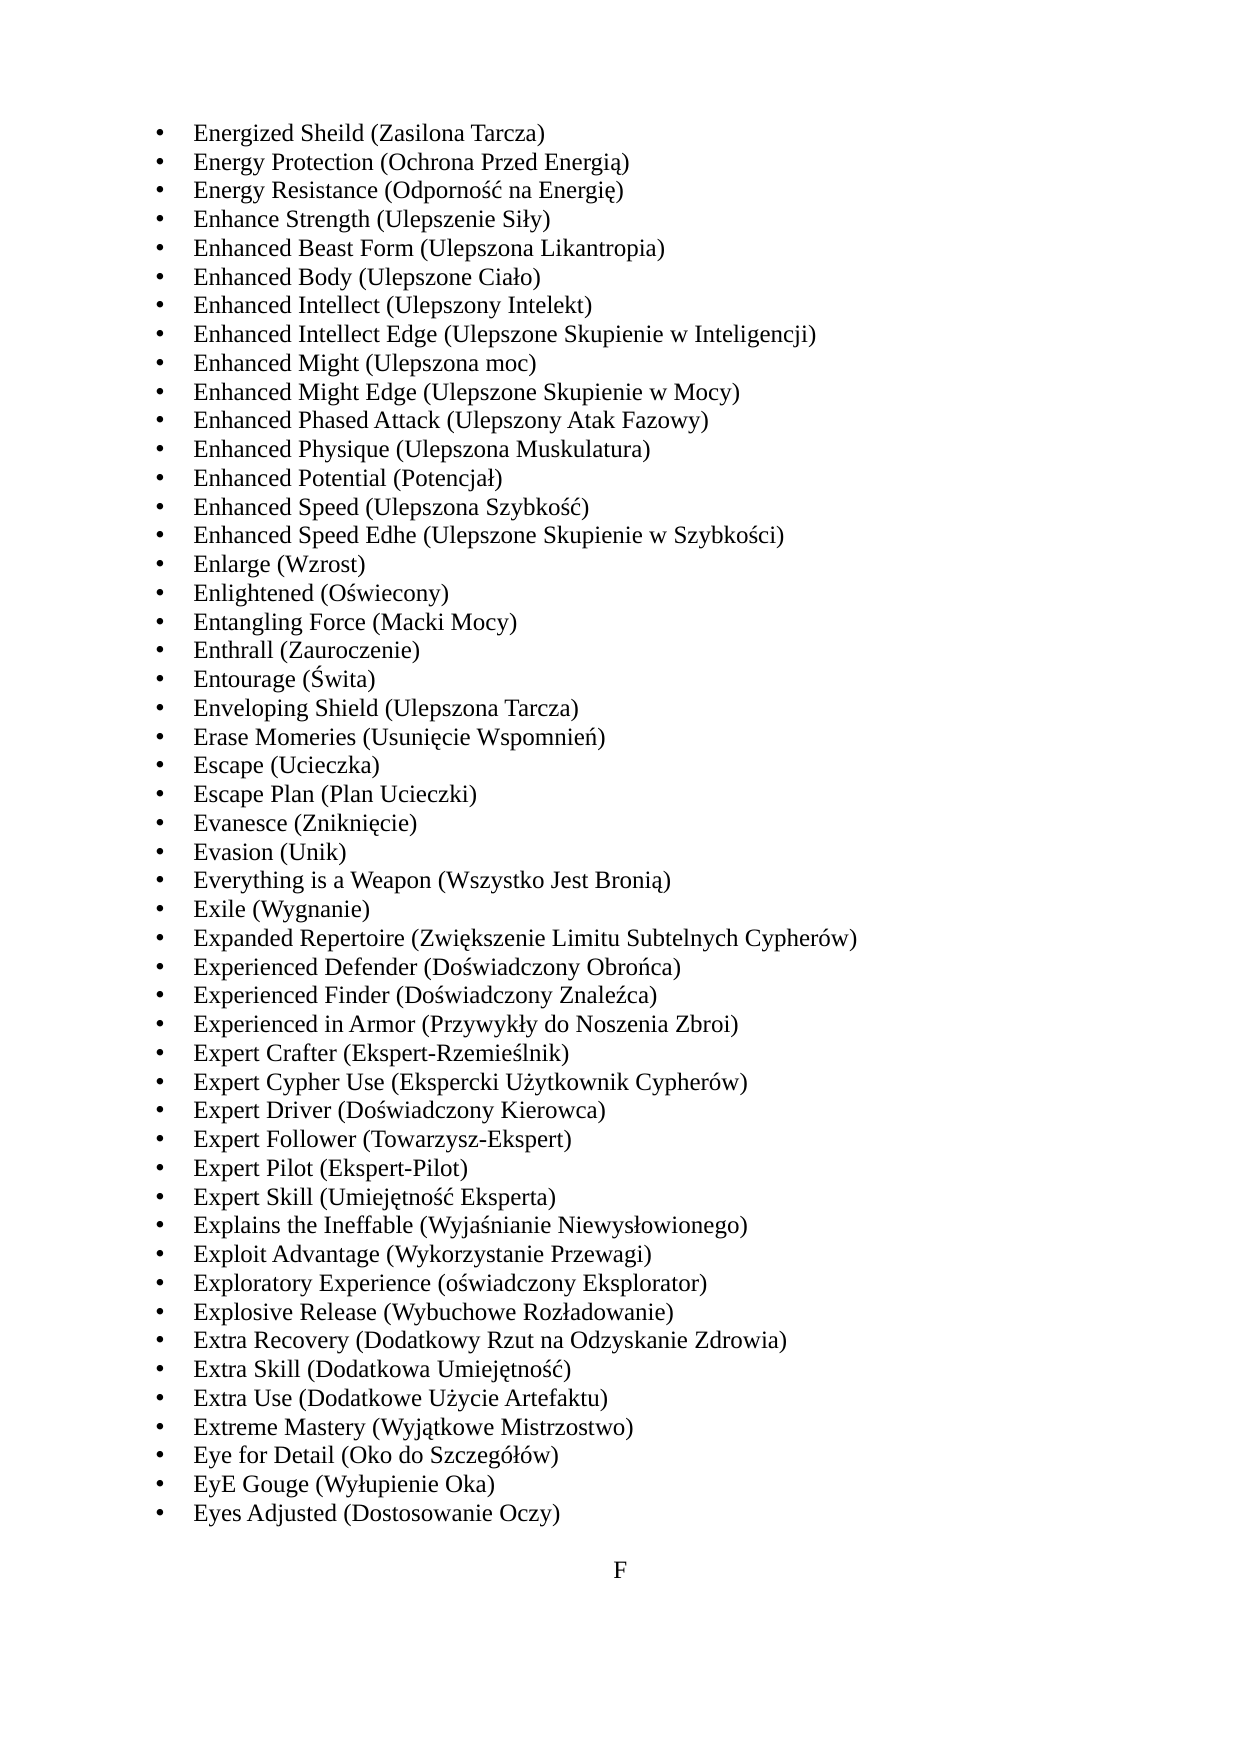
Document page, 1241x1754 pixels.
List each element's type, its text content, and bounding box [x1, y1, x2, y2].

list Exploratory Experience (oświadczony Eksplorator) [156, 1268, 1122, 1297]
text F [118, 1556, 1122, 1584]
list Extra Skill (Dodatkowa Umiejętność) [156, 1354, 1122, 1383]
list Enhanced Intellect (Ulepszony Intelekt) [156, 291, 1122, 319]
list Expert Pilot (Ekspert-Pilot) [156, 1153, 1122, 1182]
list Energy Protection (Ochrona Przed Energią) [156, 147, 1122, 176]
list Expert Follower (Towarzysz-Ekspert) [156, 1124, 1122, 1153]
list Escape Plan (Plan Ucieczki) [156, 779, 1122, 808]
list Erase Momeries (Usunięcie Wspomnień) [156, 722, 1122, 751]
list Expert Driver (Doświadczony Kierowca) [156, 1096, 1122, 1124]
list Experienced in Armor (Przywykły do Noszenia Zbroi) [156, 1009, 1122, 1038]
list Extra Use (Dodatkowe Użycie Artefaktu) [156, 1383, 1122, 1412]
list Eye for Detail (Oko do Szczegółów) [156, 1441, 1122, 1469]
list Escape (Ucieczka) [156, 751, 1122, 779]
list Enhanced Speed (Ulepszona Szybkość) [156, 492, 1122, 521]
list Enhanced Body (Ulepszone Ciało) [156, 262, 1122, 291]
list Expert Skill (Umiejętność Eksperta) [156, 1182, 1122, 1211]
list Energized Sheild (Zasilona Tarcza) [156, 118, 1122, 147]
list Exile (Wygnanie) [156, 894, 1122, 923]
list Extreme Mastery (Wyjątkowe Mistrzostwo) [156, 1412, 1122, 1441]
list Exploit Advantage (Wykorzystanie Przewagi) [156, 1239, 1122, 1268]
list Enveloping Shield (Ulepszona Tarcza) [156, 693, 1122, 722]
list Eyes Adjusted (Dostosowanie Oczy) [156, 1498, 1122, 1527]
list Enthrall (Zauroczenie) [156, 636, 1122, 664]
list Enhanced Intellect Edge (Ulepszone Skupienie w Inteligencji) [156, 319, 1122, 348]
list Enlightened (Oświecony) [156, 578, 1122, 607]
list Expanded Repertoire (Zwiększenie Limitu Subtelnych Cypherów) [156, 923, 1122, 952]
list Evanesce (Zniknięcie) [156, 808, 1122, 837]
list EyE Gouge (Wyłupienie Oka) [156, 1469, 1122, 1498]
list Expert Cypher Use (Ekspercki Użytkownik Cypherów) [156, 1067, 1122, 1096]
list Expert Crafter (Ekspert-Rzemieślnik) [156, 1038, 1122, 1067]
list Entourage (Świta) [156, 664, 1122, 693]
list Enhanced Speed Edhe (Ulepszone Skupienie w Szybkości) [156, 521, 1122, 549]
list Evasion (Unik) [156, 837, 1122, 866]
list Energy Resistance (Odporność na Energię) [156, 176, 1122, 204]
list Enhanced Physique (Ulepszona Muskulatura) [156, 434, 1122, 463]
list Enhanced Might (Ulepszona moc) [156, 348, 1122, 377]
list Explosive Release (Wybuchowe Rozładowanie) [156, 1297, 1122, 1326]
list Enlarge (Wzrost) [156, 549, 1122, 578]
list Experienced Finder (Doświadczony Znaleźca) [156, 981, 1122, 1009]
list Entangling Force (Macki Mocy) [156, 607, 1122, 636]
list Enhanced Phased Attack (Ulepszony Atak Fazowy) [156, 406, 1122, 434]
list Enhanced Beast Form (Ulepszona Likantropia) [156, 233, 1122, 262]
list Experienced Defender (Doświadczony Obrońca) [156, 952, 1122, 981]
list Enhance Strength (Ulepszenie Siły) [156, 204, 1122, 233]
list Enhanced Potential (Potencjał) [156, 463, 1122, 492]
list Everything is a Weapon (Wszystko Jest Bronią) [156, 866, 1122, 894]
list Extra Recovery (Dodatkowy Rzut na Odzyskanie Zdrowia) [156, 1326, 1122, 1354]
list Enhanced Might Edge (Ulepszone Skupienie w Mocy) [156, 377, 1122, 406]
list Explains the Ineffable (Wyjaśnianie Niewysłowionego) [156, 1211, 1122, 1239]
